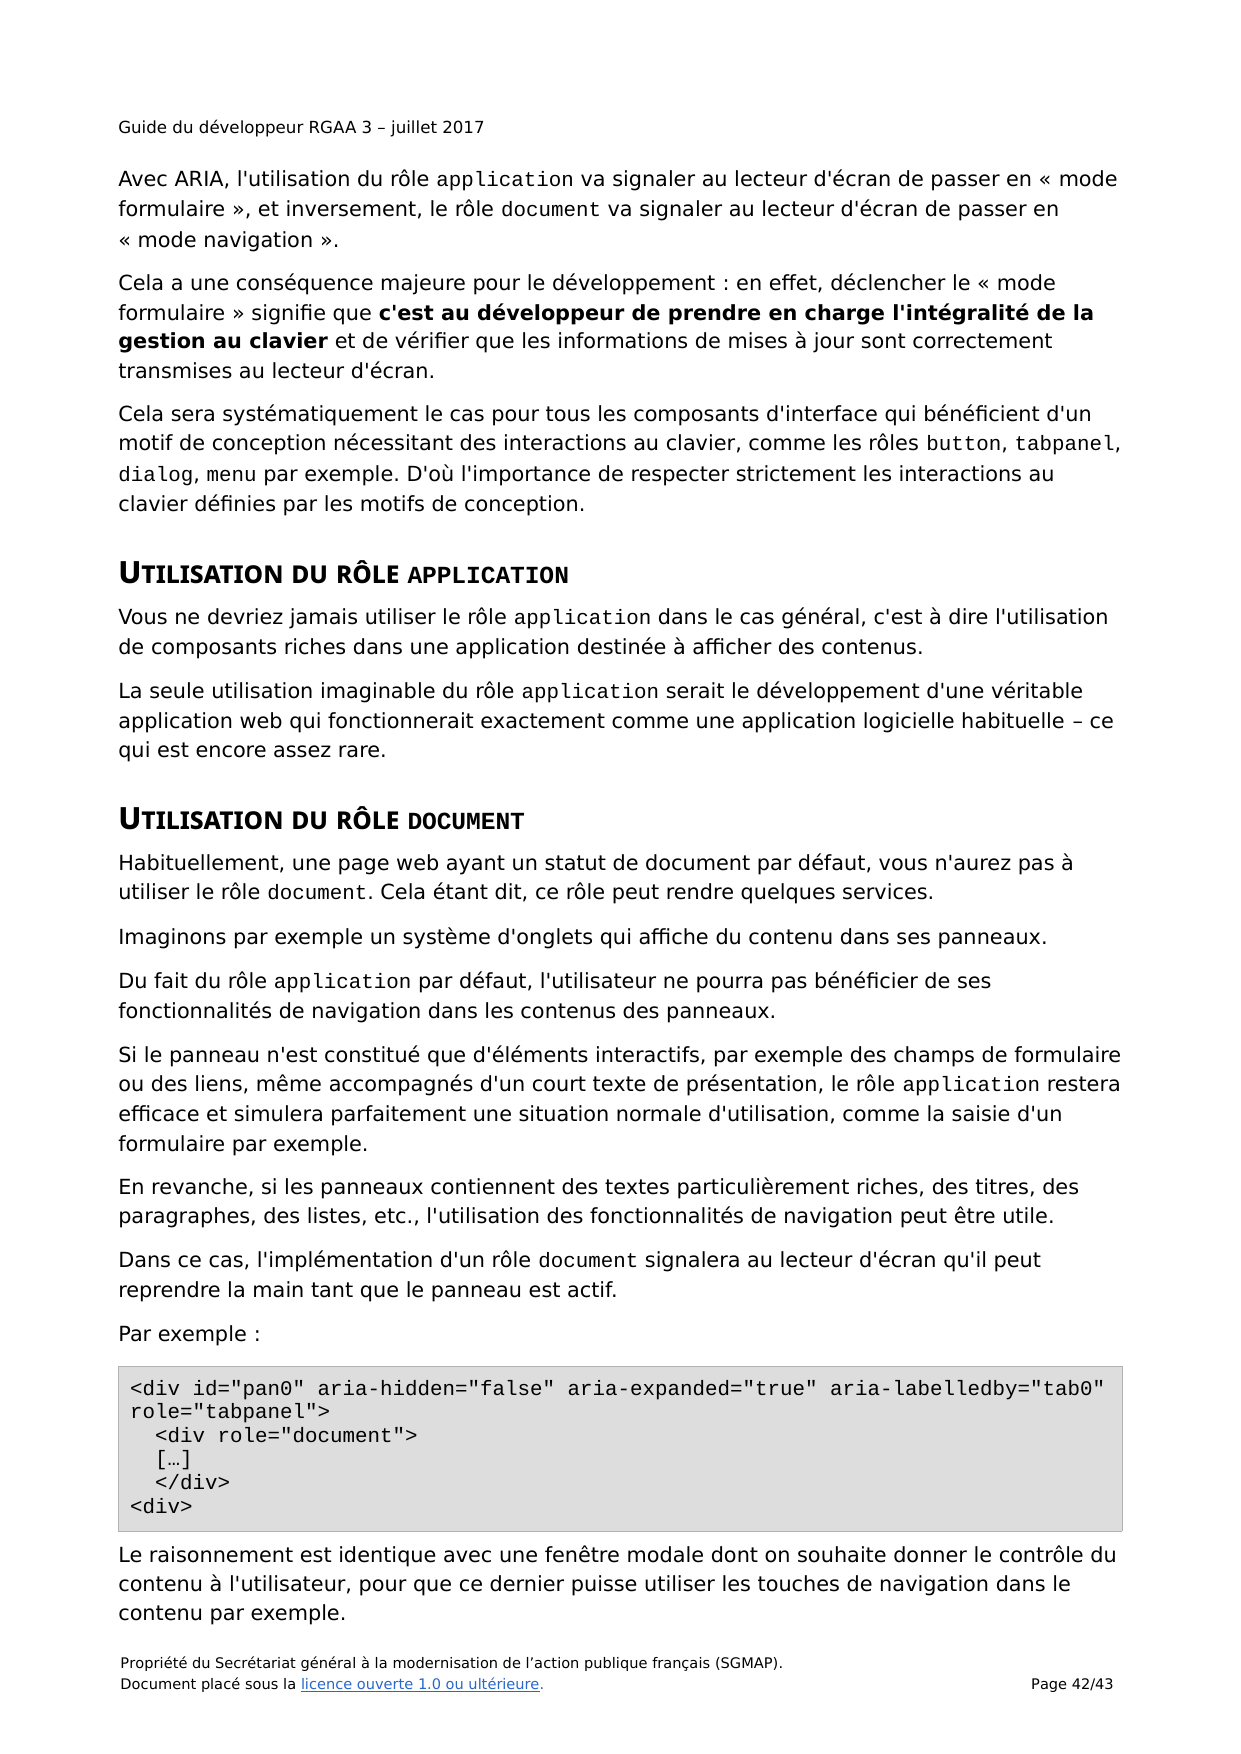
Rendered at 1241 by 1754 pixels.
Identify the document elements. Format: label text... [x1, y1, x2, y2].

text […] [119, 1437, 1122, 1460]
text <div id="pan0" aria-hidden="false" aria-expanded="true" aria-labelledby="tab0" role="tabpanel"> [119, 1367, 1122, 1413]
text Cela a une conséquence majeure pour le développement : en effet, déclencher le « mode formulaire » signifie que c'est au développeur de prendre en charge l'intégralité de la gestion au clavier et de vérifier que les informations de mises à jour sont correctement transmises au lecteur d'écran. [118, 271, 1122, 383]
text En revanche, si les panneaux contiennent des textes particulièrement riches, des titres, des paragraphes, des listes, etc., l'utilisation des fonctionnalités de navigation peut être utile. [118, 1175, 1122, 1228]
text <div> [119, 1484, 1122, 1531]
text Cela sera systématiquement le cas pour tous les composants d'interface qui bénéficient d'un motif de conception nécessitant des interactions au clavier, comme les rôles button, tabpanel, dialog, menu par exemple. D'où l'importance de respecter strictement les interactions au clavier définies par les motifs de conception. [118, 402, 1122, 516]
text Dans ce cas, l'implémentation d'un rôle document signalera au lecteur d'écran qu'il peut reprendre la main tant que le panneau est actif. [118, 1248, 1122, 1303]
text Si le panneau n'est constitué que d'éléments interactifs, par exemple des champs de formulaire ou des liens, même accompagnés d'un court texte de présentation, le rôle application restera efficace et simulera parfaitement une situation normale d'utilisation, comme la saisie d'un formulaire par exemple. [118, 1043, 1122, 1156]
text Le raisonnement est identique avec une fenêtre modale dont on souhaite donner le contrôle du contenu à l'utilisateur, pour que ce dernier puisse utiliser les touches de navigation dans le contenu par exemple. [118, 1543, 1122, 1625]
text Avec ARIA, l'utilisation du rôle application va signaler au lecteur d'écran de passer en « mode formulaire », et inversement, le rôle document va signaler au lecteur d'écran de passer en « mode navigation ». [118, 167, 1122, 252]
text Habituellement, une page web ayant un statut de document par défaut, vous n'aurez pas à utiliser le rôle document. Cela étant dit, ce rôle peut rendre quelques services. [118, 851, 1122, 906]
text </div> [119, 1460, 1122, 1484]
text Du fait du rôle application par défaut, l'utilisateur ne pourra pas bénéficier de ses fonctionnalités de navigation dans les contenus des panneaux. [118, 969, 1122, 1024]
subtitle Utilisation du rôle application [118, 550, 1122, 592]
text Par exemple : [118, 1322, 1122, 1346]
subtitle Utilisation du rôle document [118, 797, 1122, 838]
text Imaginons par exemple un système d'onglets qui affiche du contenu dans ses panneaux. [118, 925, 1122, 949]
text La seule utilisation imaginable du rôle application serait le développement d'une véritable application web qui fonctionnerait exactement comme une application logicielle habituelle – ce qui est encore assez rare. [118, 679, 1122, 763]
text <div role="document"> [119, 1413, 1122, 1437]
text Vous ne devriez jamais utiliser le rôle application dans le cas général, c'est à dire l'utilisation de composants riches dans une application destinée à afficher des contenus. [118, 605, 1122, 659]
